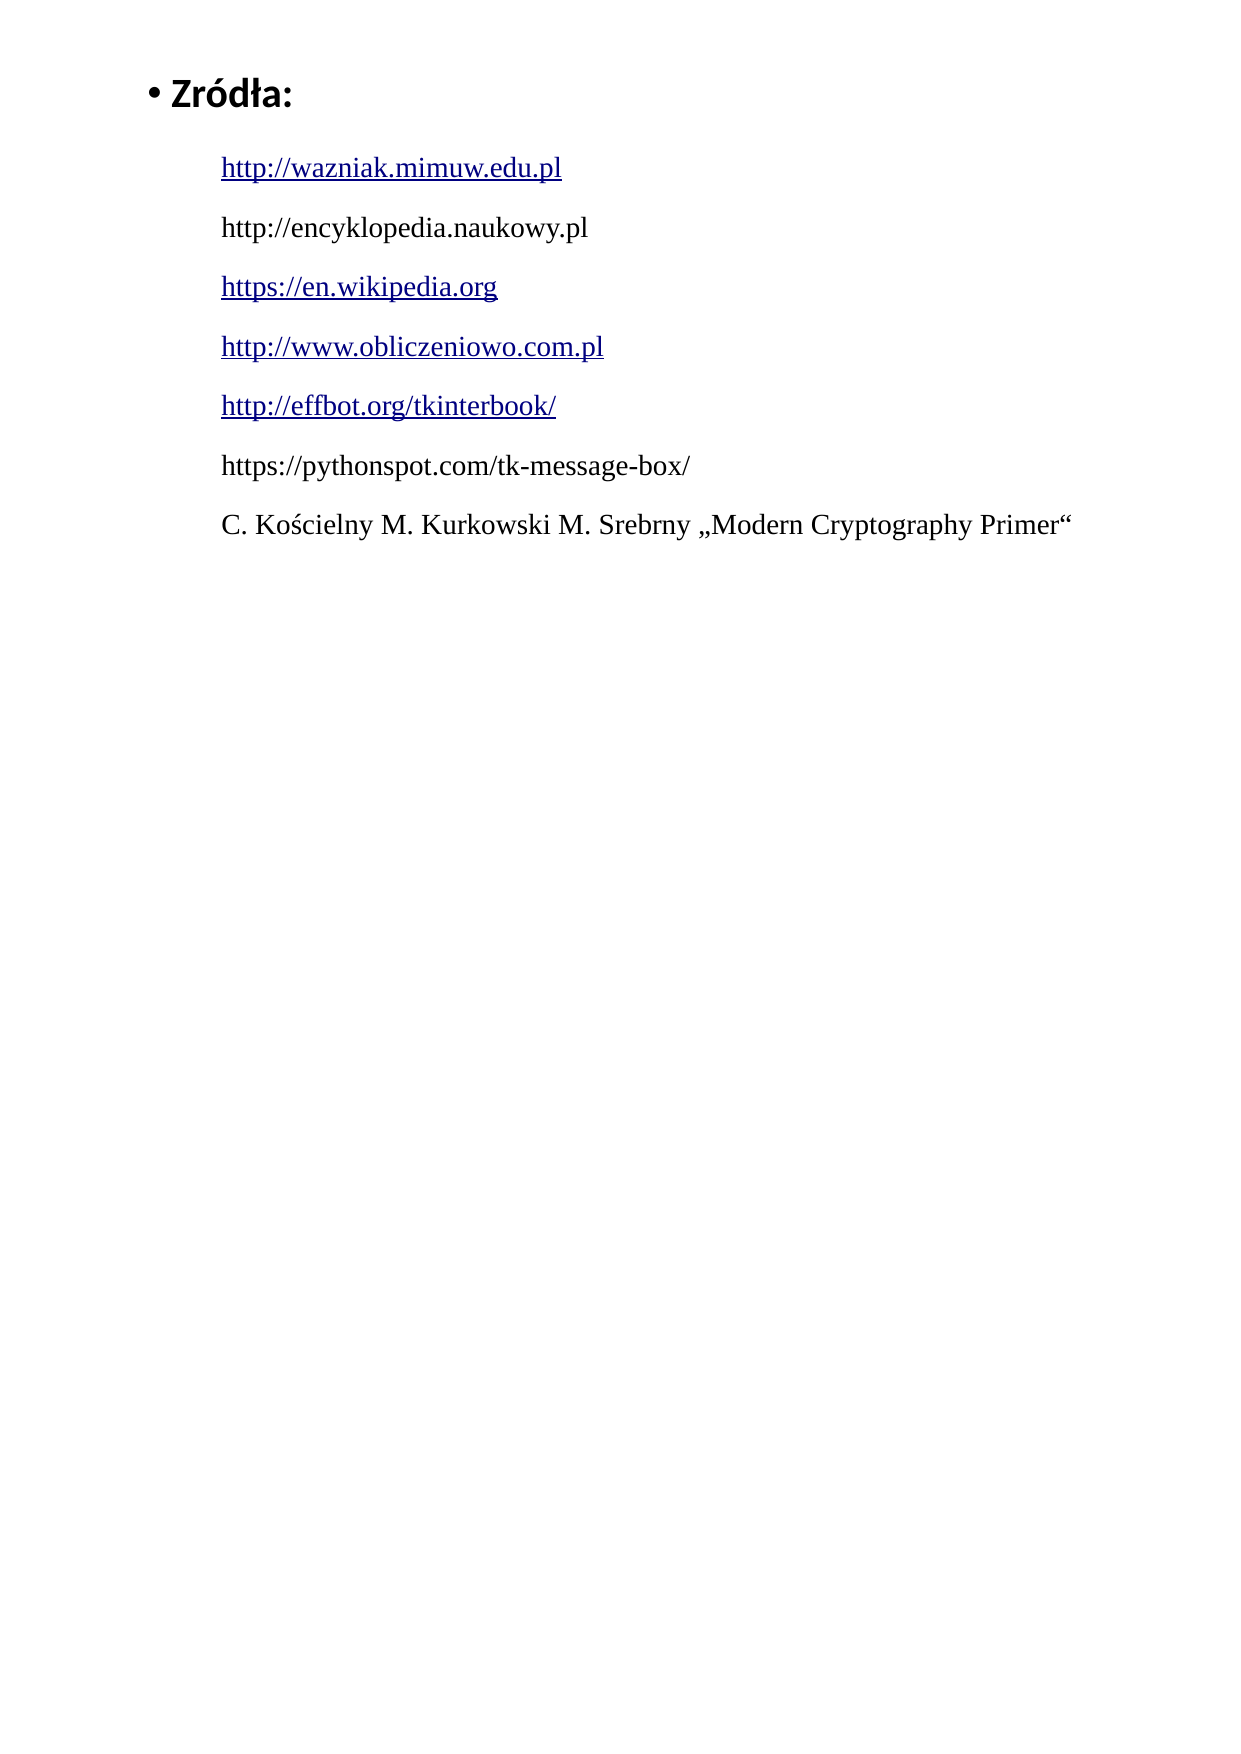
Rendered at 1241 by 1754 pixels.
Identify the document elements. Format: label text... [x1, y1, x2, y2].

text http://www.obliczeniowo.com.pl [221, 329, 1101, 362]
subtitle Zródła: [147, 67, 1101, 118]
text http://effbot.org/tkinterbook/ [221, 388, 1101, 422]
text http://wazniak.mimuw.edu.pl [221, 150, 1101, 184]
text http://encyklopedia.naukowy.pl [221, 210, 1101, 243]
text https://en.wikipedia.org [221, 269, 1101, 303]
text https://pythonspot.com/tk-message-box/ [221, 448, 1101, 481]
text C. Kościelny M. Kurkowski M. Srebrny „Modern Cryptography Primer“ [221, 507, 1101, 541]
